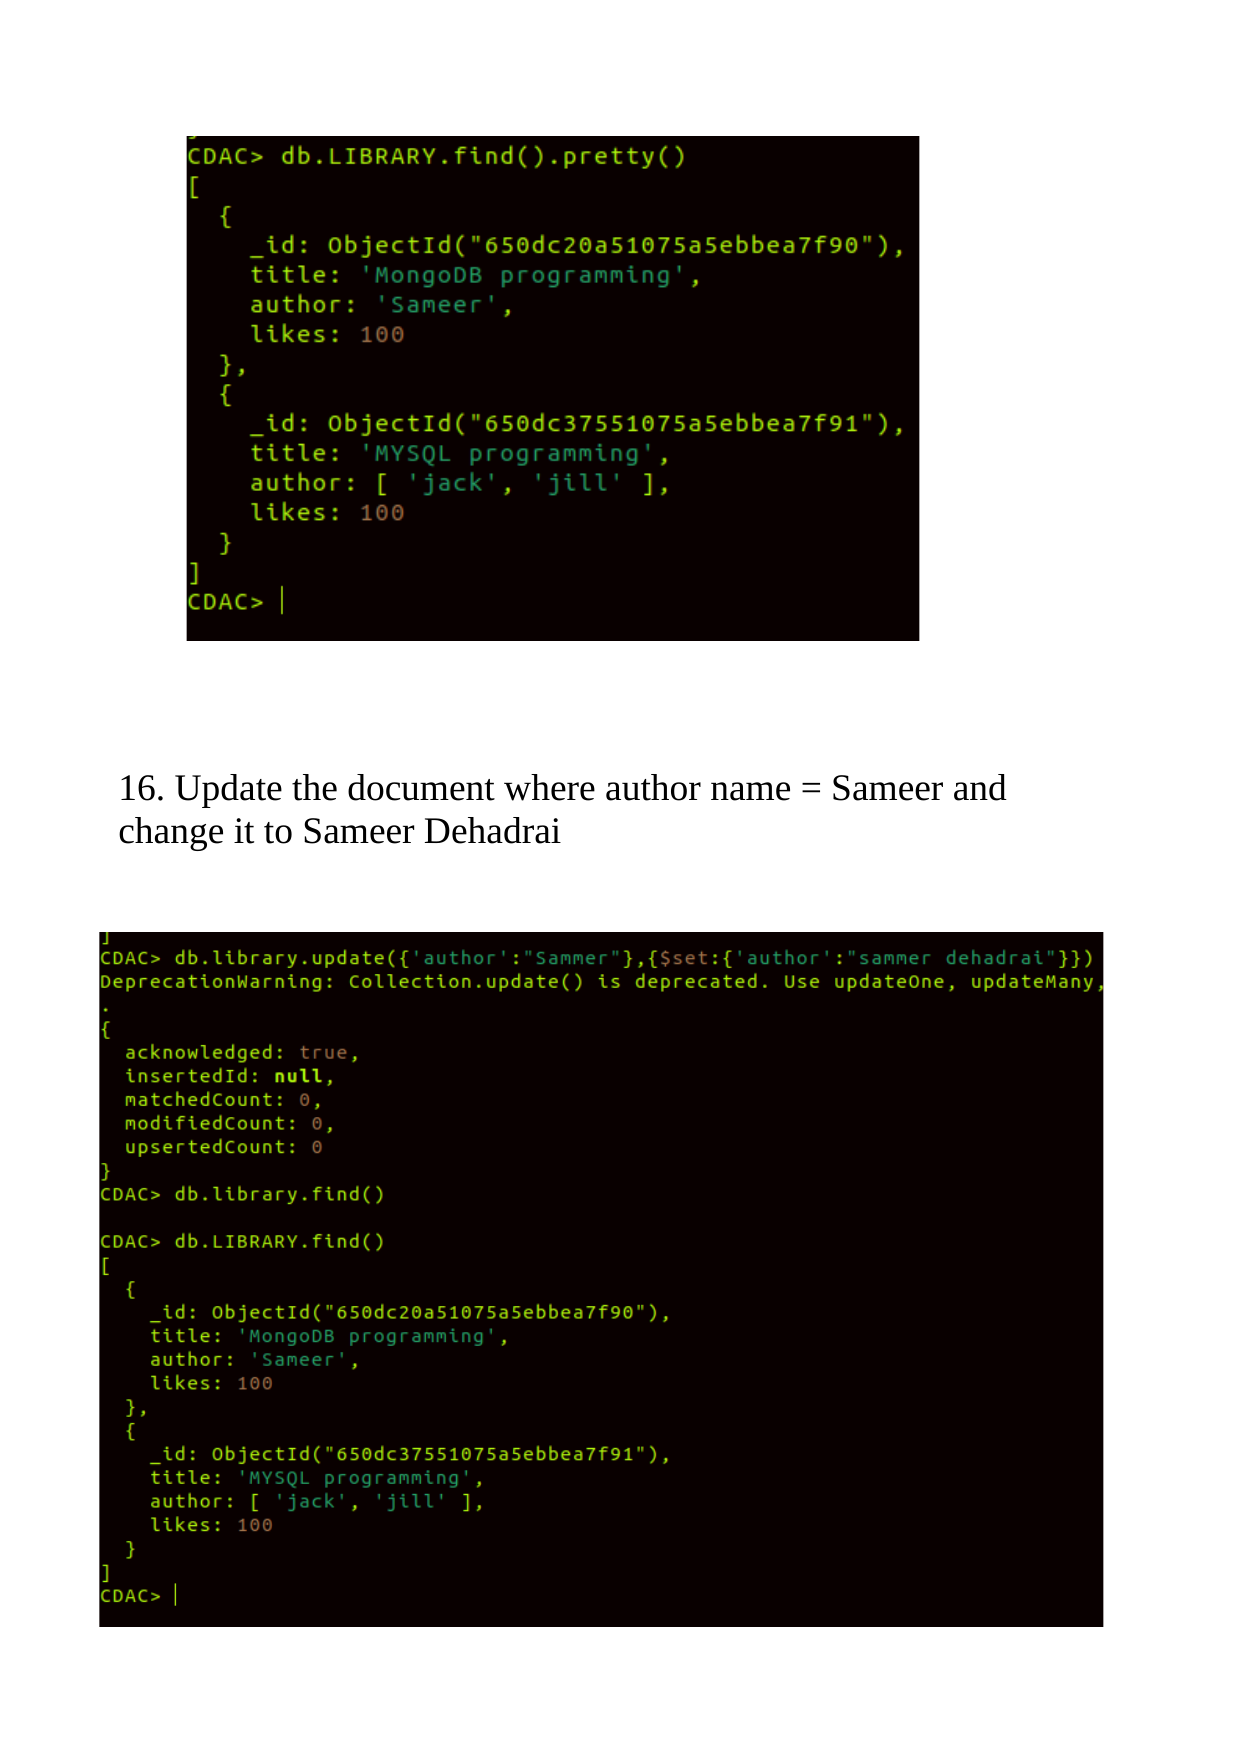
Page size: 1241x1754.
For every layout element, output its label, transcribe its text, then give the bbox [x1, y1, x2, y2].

picture [186, 136, 920, 641]
text 16. Update the document where author name = Sameer and change it to Sameer Dehadrai [118, 765, 1122, 851]
picture [99, 932, 1104, 1627]
